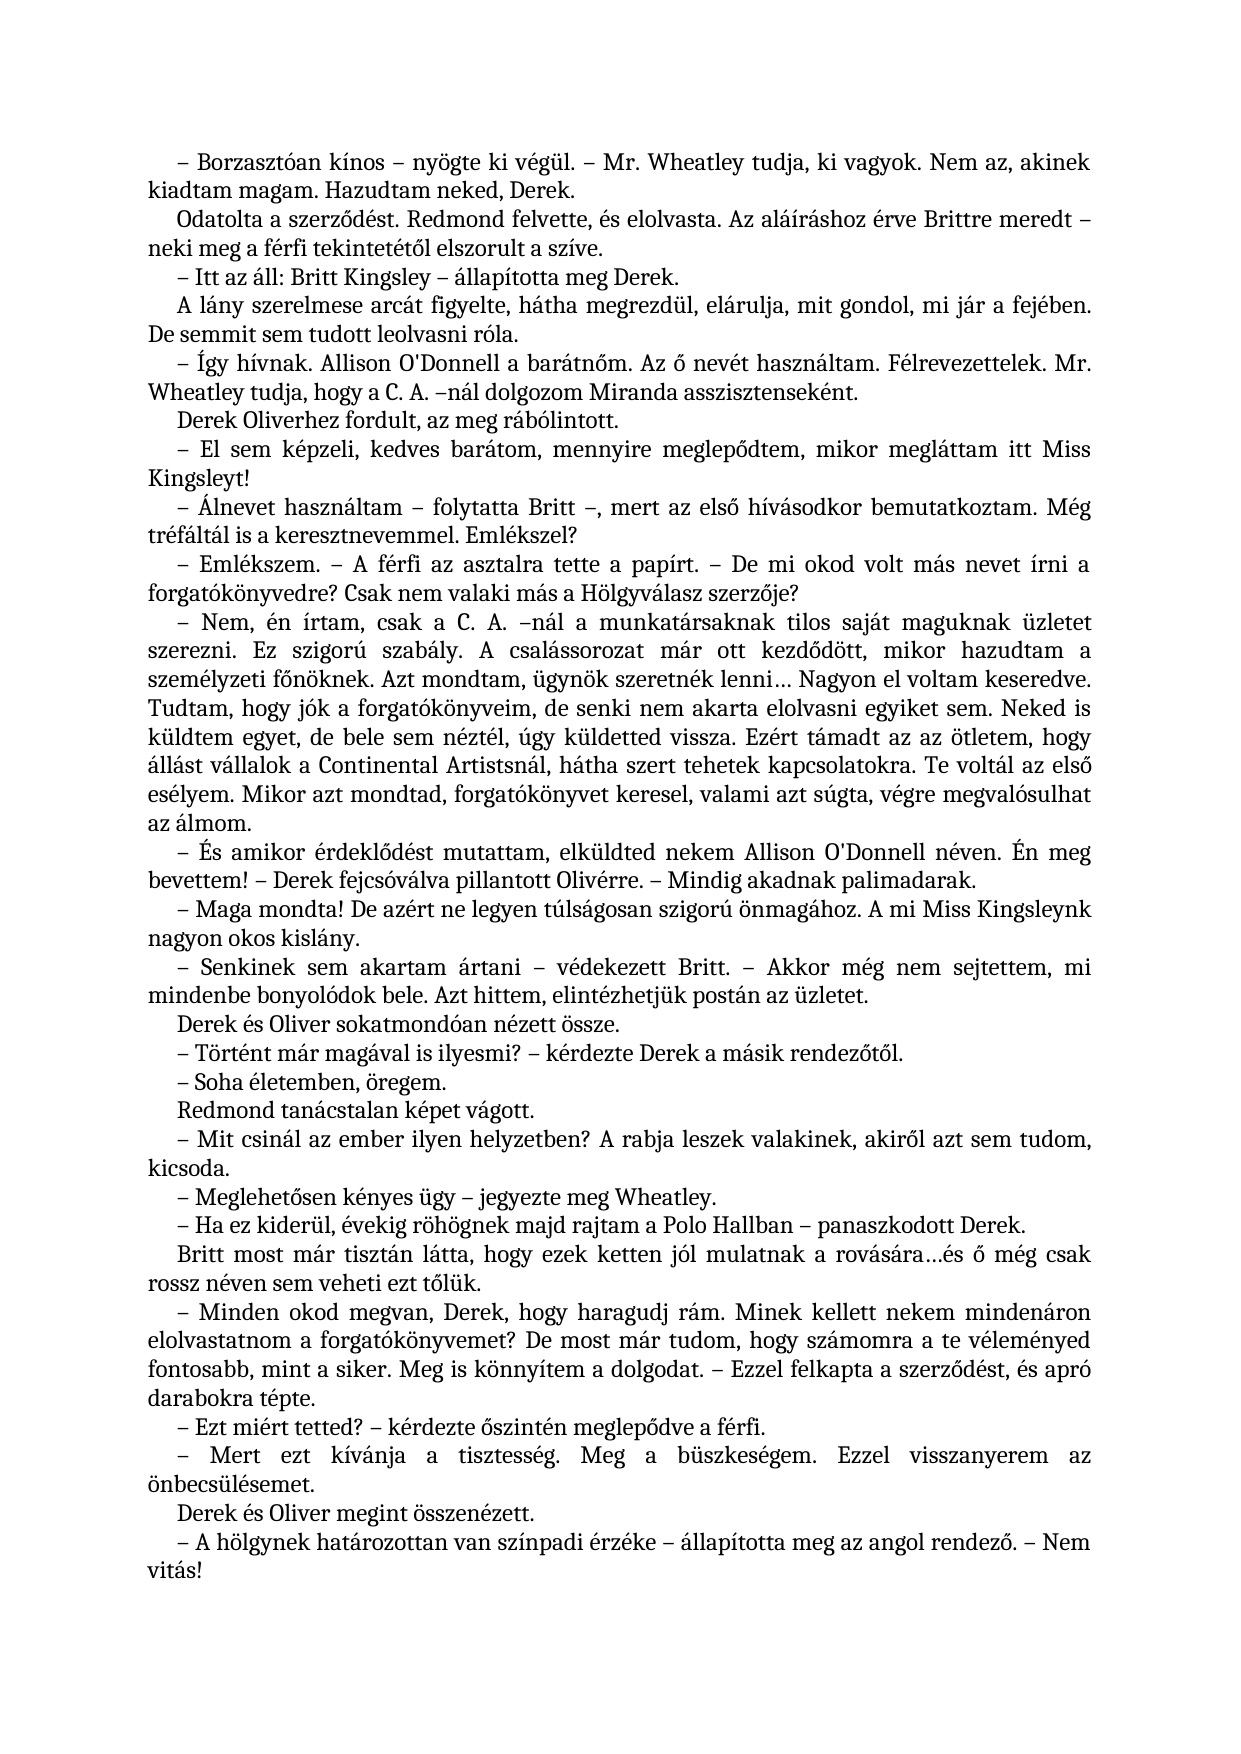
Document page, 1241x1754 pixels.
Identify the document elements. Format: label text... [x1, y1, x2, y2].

text Derek és Oliver sokatmondóan nézett össze. [148, 1010, 1093, 1039]
text – Mit csinál az ember ilyen helyzetben? A rabja leszek valakinek, akiről azt sem tudom, kicsoda. [148, 1125, 1093, 1183]
text – Ezt miért tetted? – kérdezte őszintén meglepődve a férfi. [148, 1413, 1093, 1441]
text – Soha életemben, öregem. [148, 1068, 1093, 1096]
text – Meglehetősen kényes ügy – jegyezte meg Wheatley. [148, 1183, 1093, 1211]
text Derek és Oliver megint összenézett. [148, 1499, 1093, 1528]
text – El sem képzeli, kedves barátom, mennyire meglepődtem, mikor megláttam itt Miss Kingsleyt! [148, 435, 1093, 493]
text – Történt már magával is ilyesmi? – kérdezte Derek a másik rendezőtől. [148, 1039, 1093, 1068]
text – Így hívnak. Allison O'Donnell a barátnőm. Az ő nevét használtam. Félrevezettelek. Mr. Wheatley tudja, hogy a C. A. –nál dolgozom Miranda asszisztenseként. [148, 349, 1093, 406]
text – Nem, én írtam, csak a C. A. –nál a munkatársaknak tilos saját maguknak üzletet szerezni. Ez szigorú szabály. A csalássorozat már ott kezdődött, mikor hazudtam a személyzeti főnöknek. Azt mondtam, ügynök szeretnék lenni… Nagyon el voltam keseredve. Tudtam, hogy jók a forgatókönyveim, de senki nem akarta elolvasni egyiket sem. Neked is küldtem egyet, de bele sem néztél, úgy küldetted vissza. Ezért támadt az az ötletem, hogy állást vállalok a Continental Artistsnál, hátha szert tehetek kapcsolatokra. Te voltál az első esélyem. Mikor azt mondtad, forgatókönyvet keresel, valami azt súgta, végre megvalósulhat az álmom. [148, 608, 1093, 838]
text – Itt az áll: Britt Kingsley – állapította meg Derek. [148, 263, 1093, 291]
text Odatolta a szerződést. Redmond felvette, és elolvasta. Az aláíráshoz érve Brittre meredt – neki meg a férfi tekintetétől elszorult a szíve. [148, 205, 1093, 263]
text Britt most már tisztán látta, hogy ezek ketten jól mulatnak a rovására…és ő még csak rossz néven sem veheti ezt tőlük. [148, 1240, 1093, 1298]
text – Senkinek sem akartam ártani – védekezett Britt. – Akkor még nem sejtettem, mi mindenbe bonyolódok bele. Azt hittem, elintézhetjük postán az üzletet. [148, 953, 1093, 1010]
text Derek Oliverhez fordult, az meg rábólintott. [148, 406, 1093, 435]
text – És amikor érdeklődést mutattam, elküldted nekem Allison O'Donnell néven. Én meg bevettem! – Derek fejcsóválva pillantott Olivérre. – Mindig akadnak palimadarak. [148, 838, 1093, 895]
text – Minden okod megvan, Derek, hogy haragudj rám. Minek kellett nekem mindenáron elolvastatnom a forgatókönyvemet? De most már tudom, hogy számomra a te véleményed fontosabb, mint a siker. Meg is könnyítem a dolgodat. – Ezzel felkapta a szerződést, és apró darabokra tépte. [148, 1298, 1093, 1413]
text Redmond tanácstalan képet vágott. [148, 1096, 1093, 1125]
text – Maga mondta! De azért ne legyen túlságosan szigorú önmagához. A mi Miss Kingsleynk nagyon okos kislány. [148, 895, 1093, 953]
text – Emlékszem. – A férfi az asztalra tette a papírt. – De mi okod volt más nevet írni a forgatókönyvedre? Csak nem valaki más a Hölgyválasz szerzője? [148, 550, 1093, 608]
text – Mert ezt kívánja a tisztesség. Meg a büszkeségem. Ezzel visszanyerem az önbecsülésemet. [148, 1441, 1093, 1499]
text – Ha ez kiderül, évekig röhögnek majd rajtam a Polo Hallban – panaszkodott Derek. [148, 1211, 1093, 1240]
text A lány szerelmese arcát figyelte, hátha megrezdül, elárulja, mit gondol, mi jár a fejében. De semmit sem tudott leolvasni róla. [148, 291, 1093, 349]
text – Borzasztóan kínos – nyögte ki végül. – Mr. Wheatley tudja, ki vagyok. Nem az, akinek kiadtam magam. Hazudtam neked, Derek. [148, 148, 1093, 205]
text – Álnevet használtam – folytatta Britt –, mert az első hívásodkor bemutatkoztam. Még tréfáltál is a keresztnevemmel. Emlékszel? [148, 493, 1093, 550]
text – A hölgynek határozottan van színpadi érzéke – állapította meg az angol rendező. – Nem vitás! [148, 1528, 1093, 1585]
